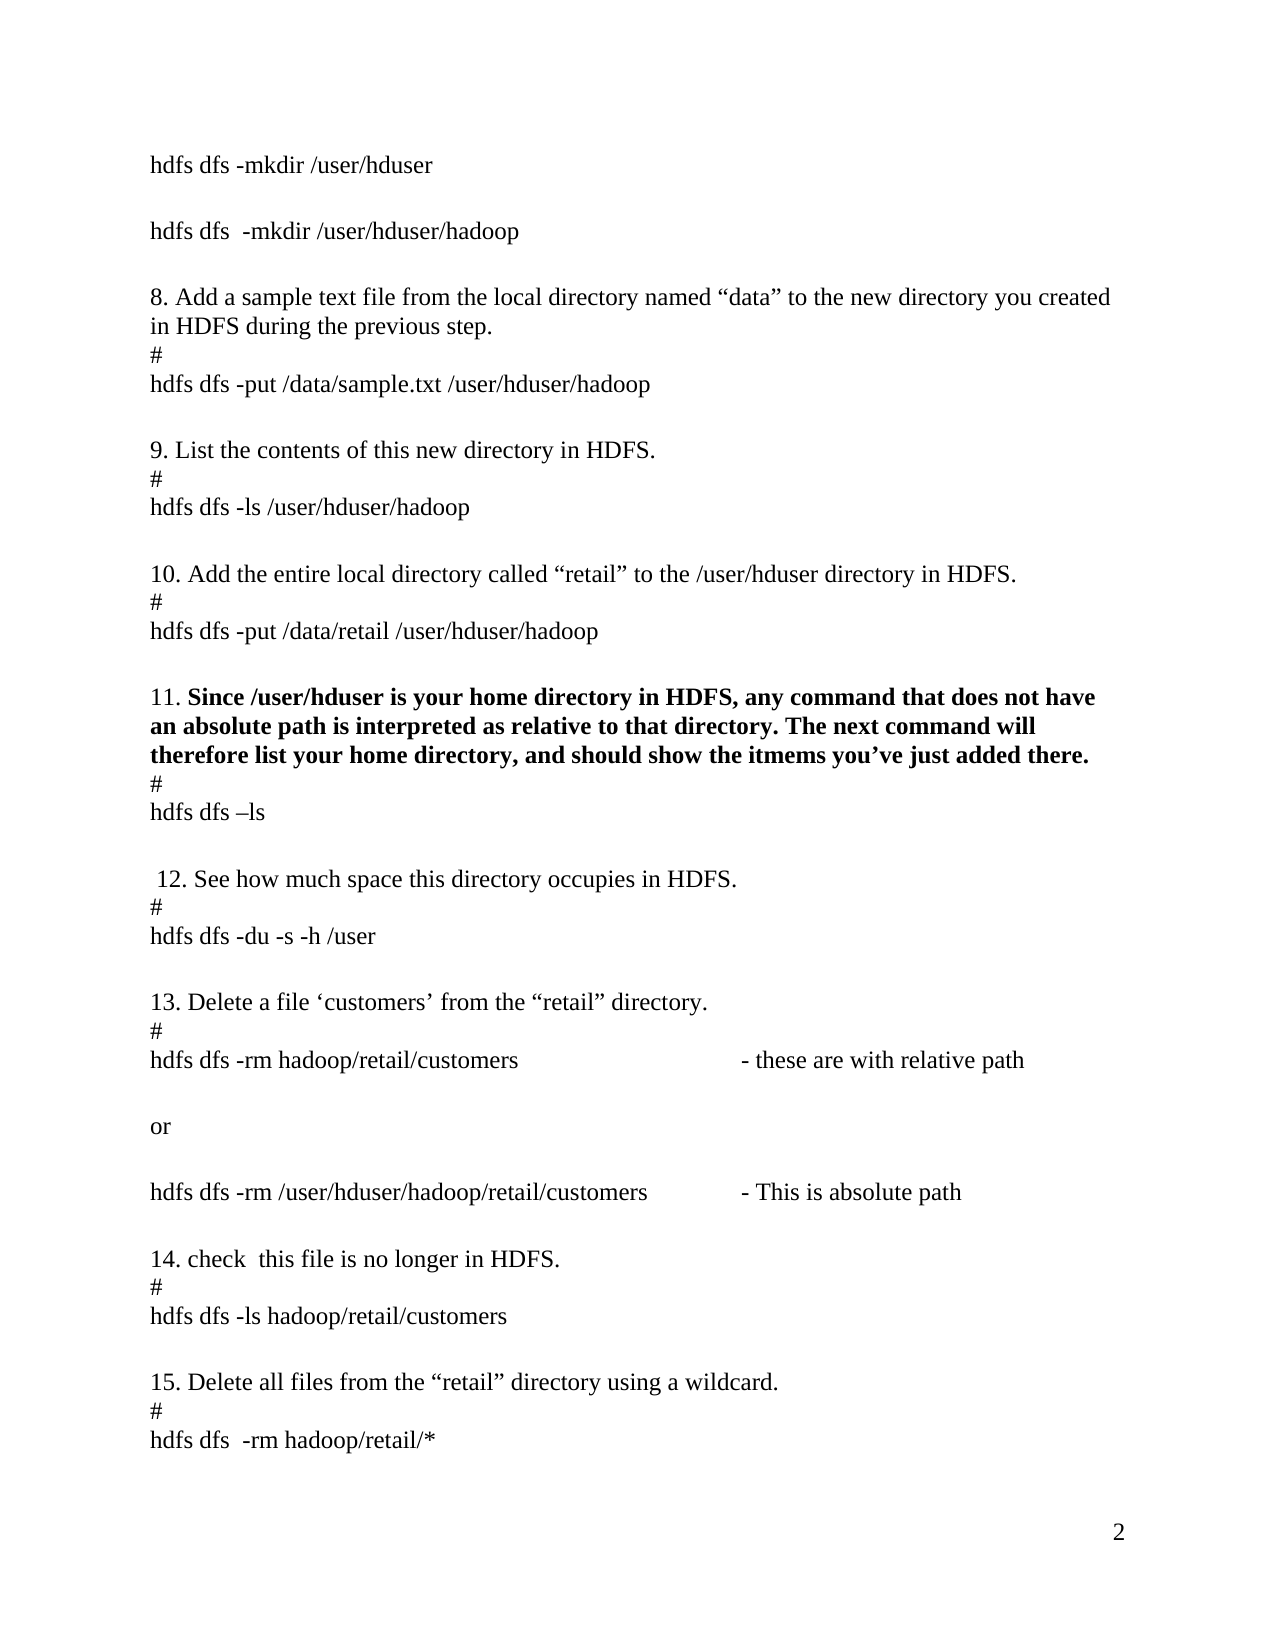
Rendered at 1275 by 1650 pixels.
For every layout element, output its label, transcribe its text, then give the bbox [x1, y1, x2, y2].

text 8. Add a sample text file from the local directory named “data” to the new directory you created in HDFS during the previous step. # hdfs dfs -put /data/sample.txt /user/hduser/hadoop [150, 282, 1125, 397]
text 15. Delete all files from the “retail” directory using a wildcard. # hdfs dfs -rm hadoop/retail/* [150, 1367, 1125, 1454]
text 9. List the contents of this new directory in HDFS. # hdfs dfs -ls /user/hduser/hadoop [150, 435, 1125, 521]
text or [150, 1111, 1125, 1140]
text 13. Delete a file ‘customers’ from the “retail” directory. # hdfs dfs -rm hadoop/retail/customers - these are with relative path [150, 987, 1125, 1074]
text 12. See how much space this directory occupies in HDFS. # hdfs dfs -du -s -h /user [150, 864, 1125, 950]
text hdfs dfs -mkdir /user/hduser/hadoop [150, 216, 1125, 245]
text hdfs dfs -mkdir /user/hduser [150, 150, 1125, 179]
text hdfs dfs -rm /user/hduser/hadoop/retail/customers - This is absolute path [150, 1177, 1125, 1206]
text 11. Since /user/hduser is your home directory in HDFS, any command that does not have an absolute path is interpreted as relative to that directory. The next command will therefore list your home directory, and should show the itmems you’ve just added there. # hdfs dfs –ls [150, 682, 1125, 826]
text 14. check this file is no longer in HDFS. # hdfs dfs -ls hadoop/retail/customers [150, 1244, 1125, 1330]
text 10. Add the entire local directory called “retail” to the /user/hduser directory in HDFS. # hdfs dfs -put /data/retail /user/hduser/hadoop [150, 559, 1125, 645]
